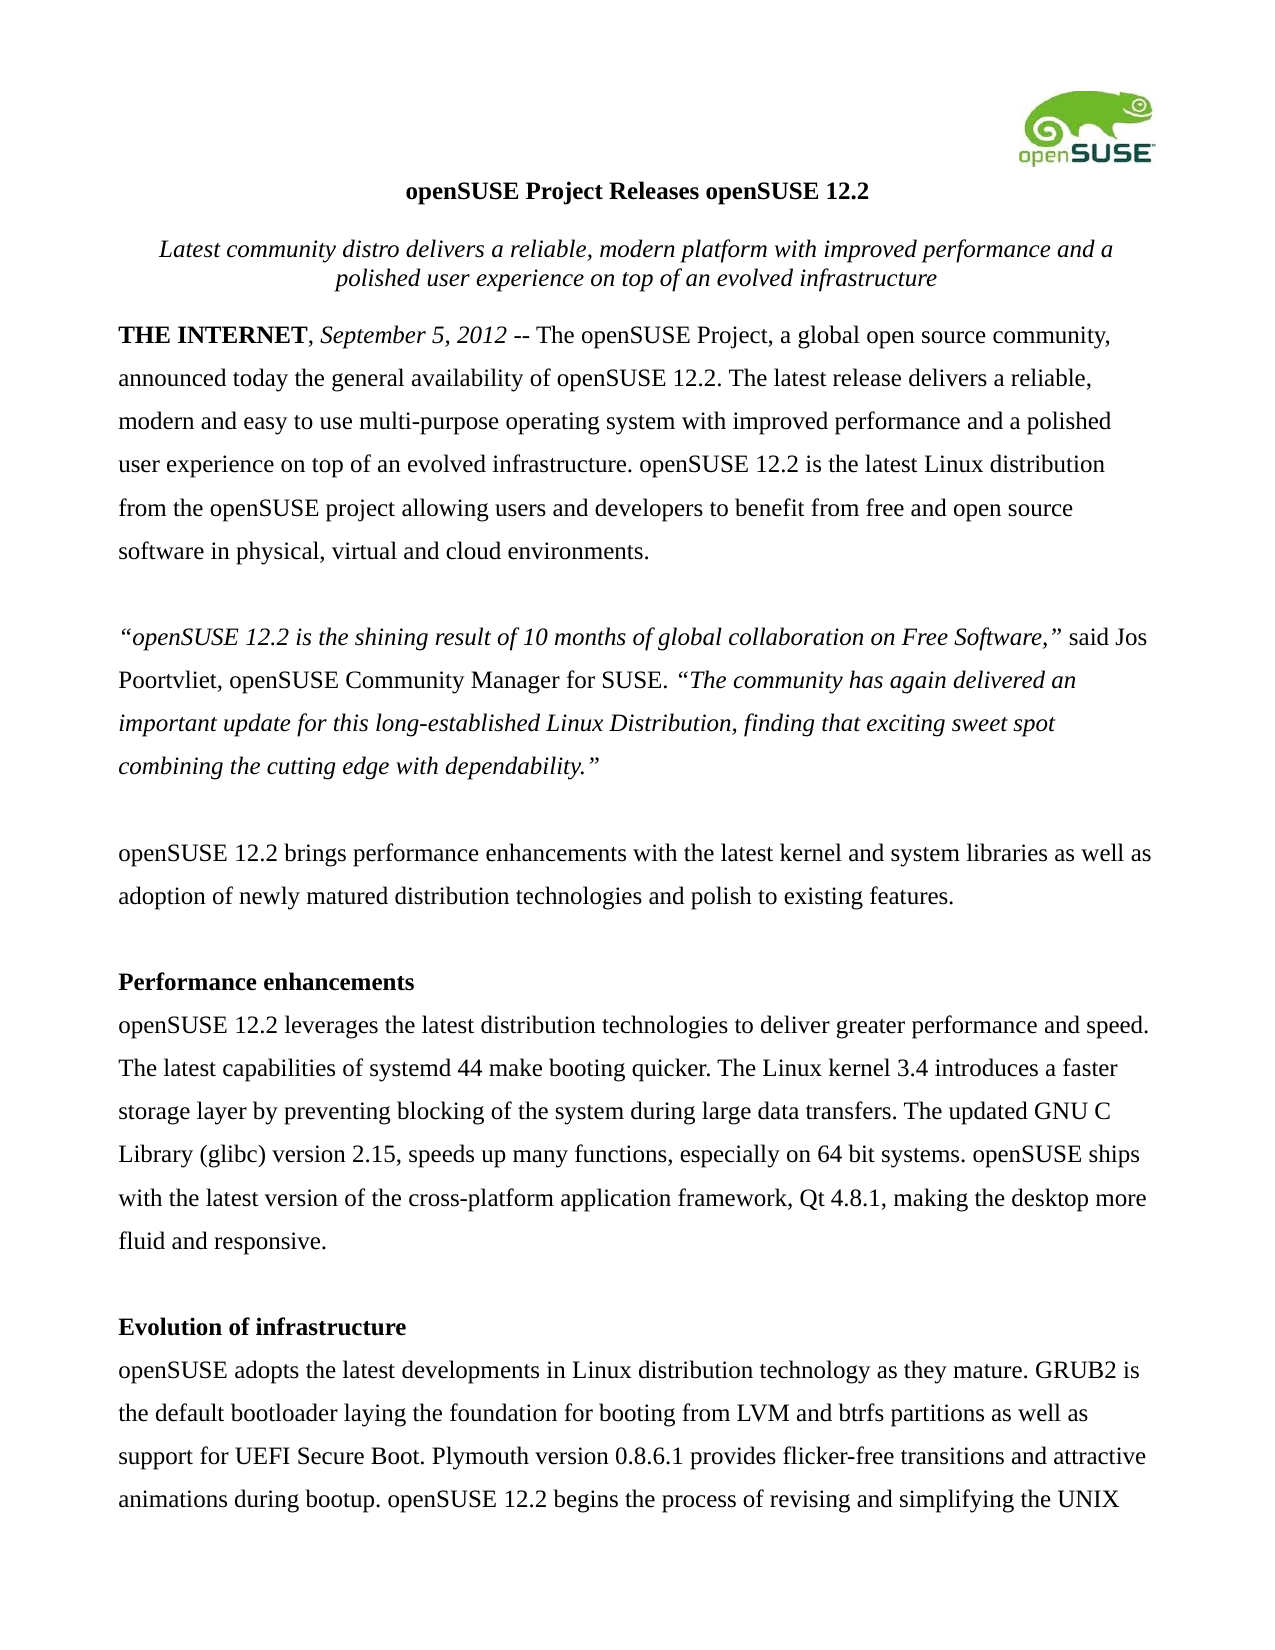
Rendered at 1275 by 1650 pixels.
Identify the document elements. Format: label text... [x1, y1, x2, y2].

text Latest community distro delivers a reliable, modern platform with improved performance and a polished user experience on top of an evolved infrastructure [118, 234, 1157, 291]
text THE INTERNET, September 5, 2012 -- The openSUSE Project, a global open source community, announced today the general availability of openSUSE 12.2. The latest release delivers a reliable, modern and easy to use multi-purpose operating system with improved performance and a polished user experience on top of an evolved infrastructure. openSUSE 12.2 is the latest Linux distribution from the openSUSE project allowing users and developers to benefit from free and open source software in physical, virtual and cloud environments. [118, 320, 1157, 564]
text “openSUSE 12.2 is the shining result of 10 months of global collaboration on Free Software,” said Jos Poortvliet, openSUSE Community Manager for SUSE. “The community has again delivered an important update for this long-established Linux Distribution, finding that exciting sweet spot combining the cutting edge with dependability.” [118, 622, 1157, 780]
text openSUSE Project Releases openSUSE 12.2 [118, 176, 1157, 205]
text Performance enhancements [118, 967, 1157, 996]
picture [1019, 91, 1156, 167]
text Evolution of infrastructure [118, 1312, 1157, 1341]
text openSUSE 12.2 leverages the latest distribution technologies to deliver greater performance and speed. The latest capabilities of systemd 44 make booting quicker. The Linux kernel 3.4 introduces a faster storage layer by preventing blocking of the system during large data transfers. The updated GNU C Library (glibc) version 2.15, speeds up many functions, especially on 64 bit systems. openSUSE ships with the latest version of the cross-platform application framework, Qt 4.8.1, making the desktop more fluid and responsive. [118, 1010, 1157, 1254]
text openSUSE 12.2 brings performance enhancements with the latest kernel and system libraries as well as adoption of newly matured distribution technologies and polish to existing features. [118, 838, 1157, 909]
text openSUSE adopts the latest developments in Linux distribution technology as they mature. GRUB2 is the default bootloader laying the foundation for booting from LVM and btrfs partitions as well as support for UEFI Secure Boot. Plymouth version 0.8.6.1 provides flicker-free transitions and attractive animations during bootup. openSUSE 12.2 begins the process of revising and simplifying the UNIX [118, 1355, 1157, 1513]
